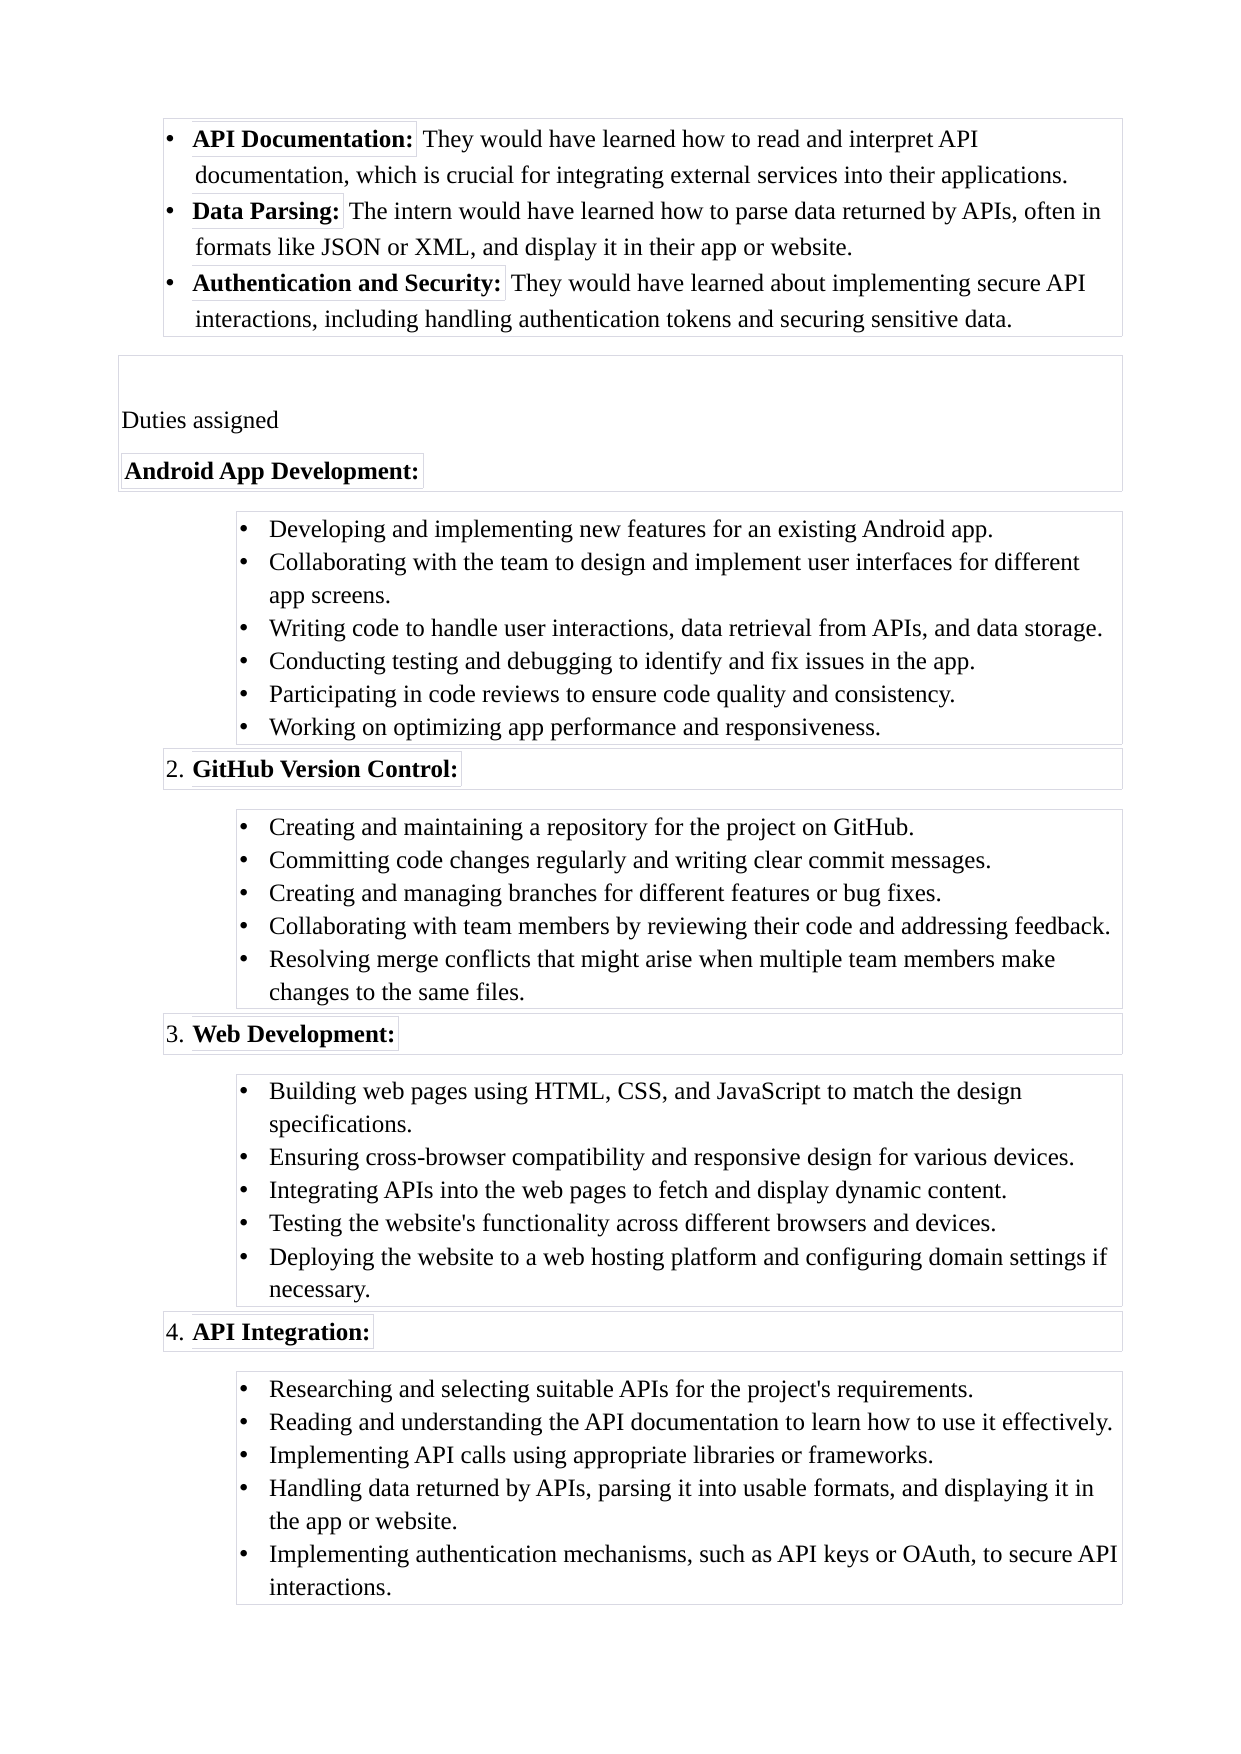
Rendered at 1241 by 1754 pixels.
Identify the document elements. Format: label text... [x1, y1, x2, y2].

list Authentication and Security: They would have learned about implementing secure API interactions, including handling authentication tokens and securing sensitive data. [164, 262, 1122, 336]
list Ensuring cross-browser compatibility and responsive design for various devices. [237, 1139, 1122, 1171]
list Data Parsing: The intern would have learned how to parse data returned by APIs, often in formats like JSON or XML, and display it in their app or website. [164, 190, 1122, 261]
list API Integration: [164, 1312, 1122, 1351]
list Collaborating with the team to design and implement user interfaces for different app screens. [237, 544, 1122, 609]
list Collaborating with team members by reviewing their code and addressing feedback. [237, 908, 1122, 939]
list Testing the website's functionality across different browsers and devices. [237, 1206, 1122, 1237]
list Writing code to handle user interactions, data retrieval from APIs, and data storage. [237, 610, 1122, 642]
text Android App Development: [119, 450, 1122, 491]
list Committing code changes regularly and writing clear commit messages. [237, 842, 1122, 873]
list API Documentation: They would have learned how to read and interpret API documentation, which is crucial for integrating external services into their applications. [164, 119, 1122, 189]
list Resolving merge conflicts that might arise when multiple team members make changes to the same files. [237, 941, 1122, 1008]
list Working on optimizing app performance and responsiveness. [237, 709, 1122, 744]
list Implementing API calls using appropriate libraries or frameworks. [237, 1437, 1122, 1469]
list Participating in code reviews to ensure code quality and consistency. [237, 676, 1122, 708]
list Reading and understanding the API documentation to learn how to use it effectively. [237, 1404, 1122, 1436]
list Developing and implementing new features for an existing Android app. [237, 512, 1122, 543]
list Handling data returned by APIs, parsing it into usable formats, and displaying it in the app or website. [237, 1470, 1122, 1535]
list Building web pages using HTML, CSS, and JavaScript to match the design specifications. [237, 1075, 1122, 1138]
list Creating and managing branches for different features or bug fixes. [237, 875, 1122, 906]
list Integrating APIs into the web pages to fetch and display dynamic content. [237, 1172, 1122, 1204]
list Web Development: [164, 1014, 1122, 1054]
list Creating and maintaining a repository for the project on GitHub. [237, 810, 1122, 840]
list Implementing authentication mechanisms, such as API keys or OAuth, to secure API interactions. [237, 1536, 1122, 1604]
list Conducting testing and debugging to identify and fix issues in the app. [237, 643, 1122, 675]
list GitHub Version Control: [164, 749, 1122, 789]
text Duties assigned [119, 403, 1122, 434]
list Deploying the website to a web hosting platform and configuring domain settings if necessary. [237, 1238, 1122, 1306]
list Researching and selecting suitable APIs for the project's requirements. [237, 1372, 1122, 1403]
